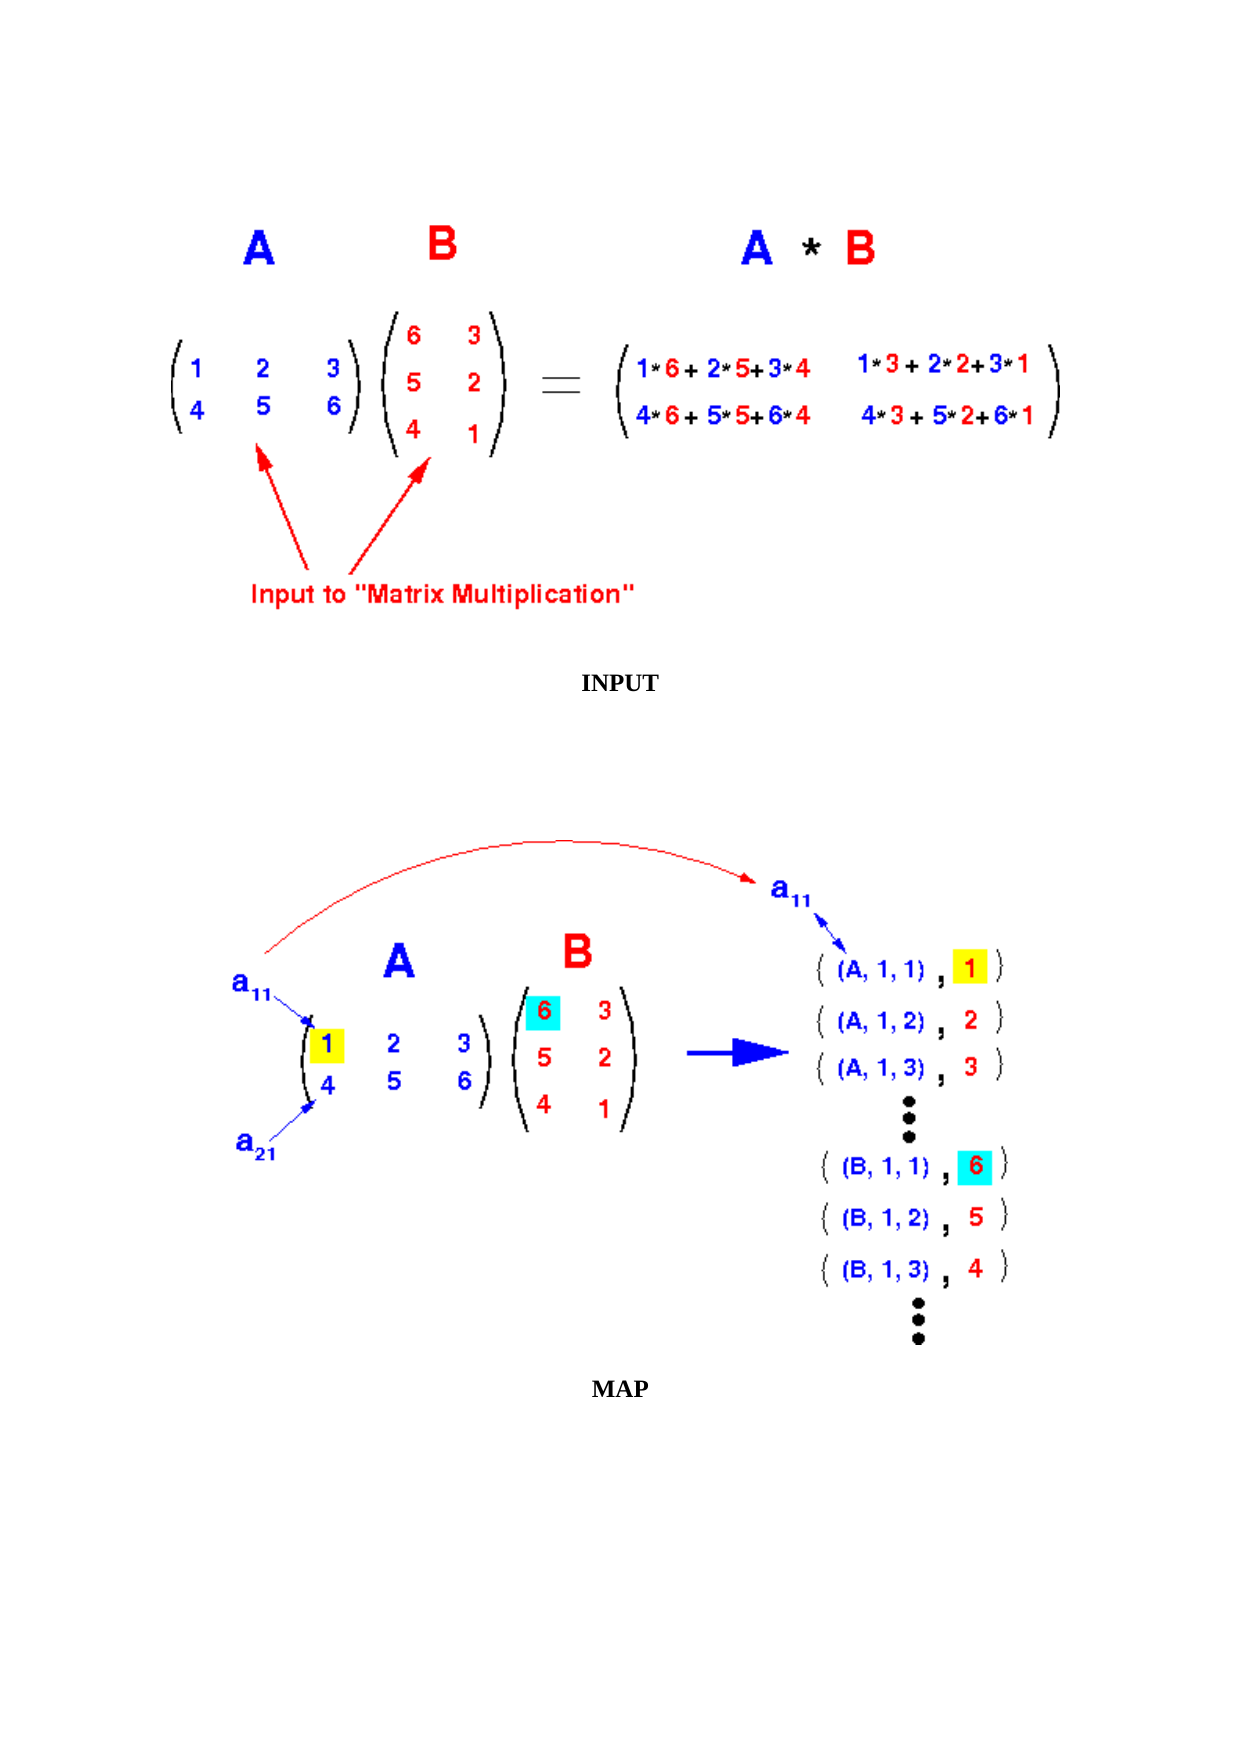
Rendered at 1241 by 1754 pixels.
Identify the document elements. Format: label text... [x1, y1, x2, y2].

text INPUT [118, 668, 1122, 697]
picture [171, 224, 1060, 611]
text MAP [118, 1374, 1122, 1402]
picture [232, 840, 1008, 1345]
